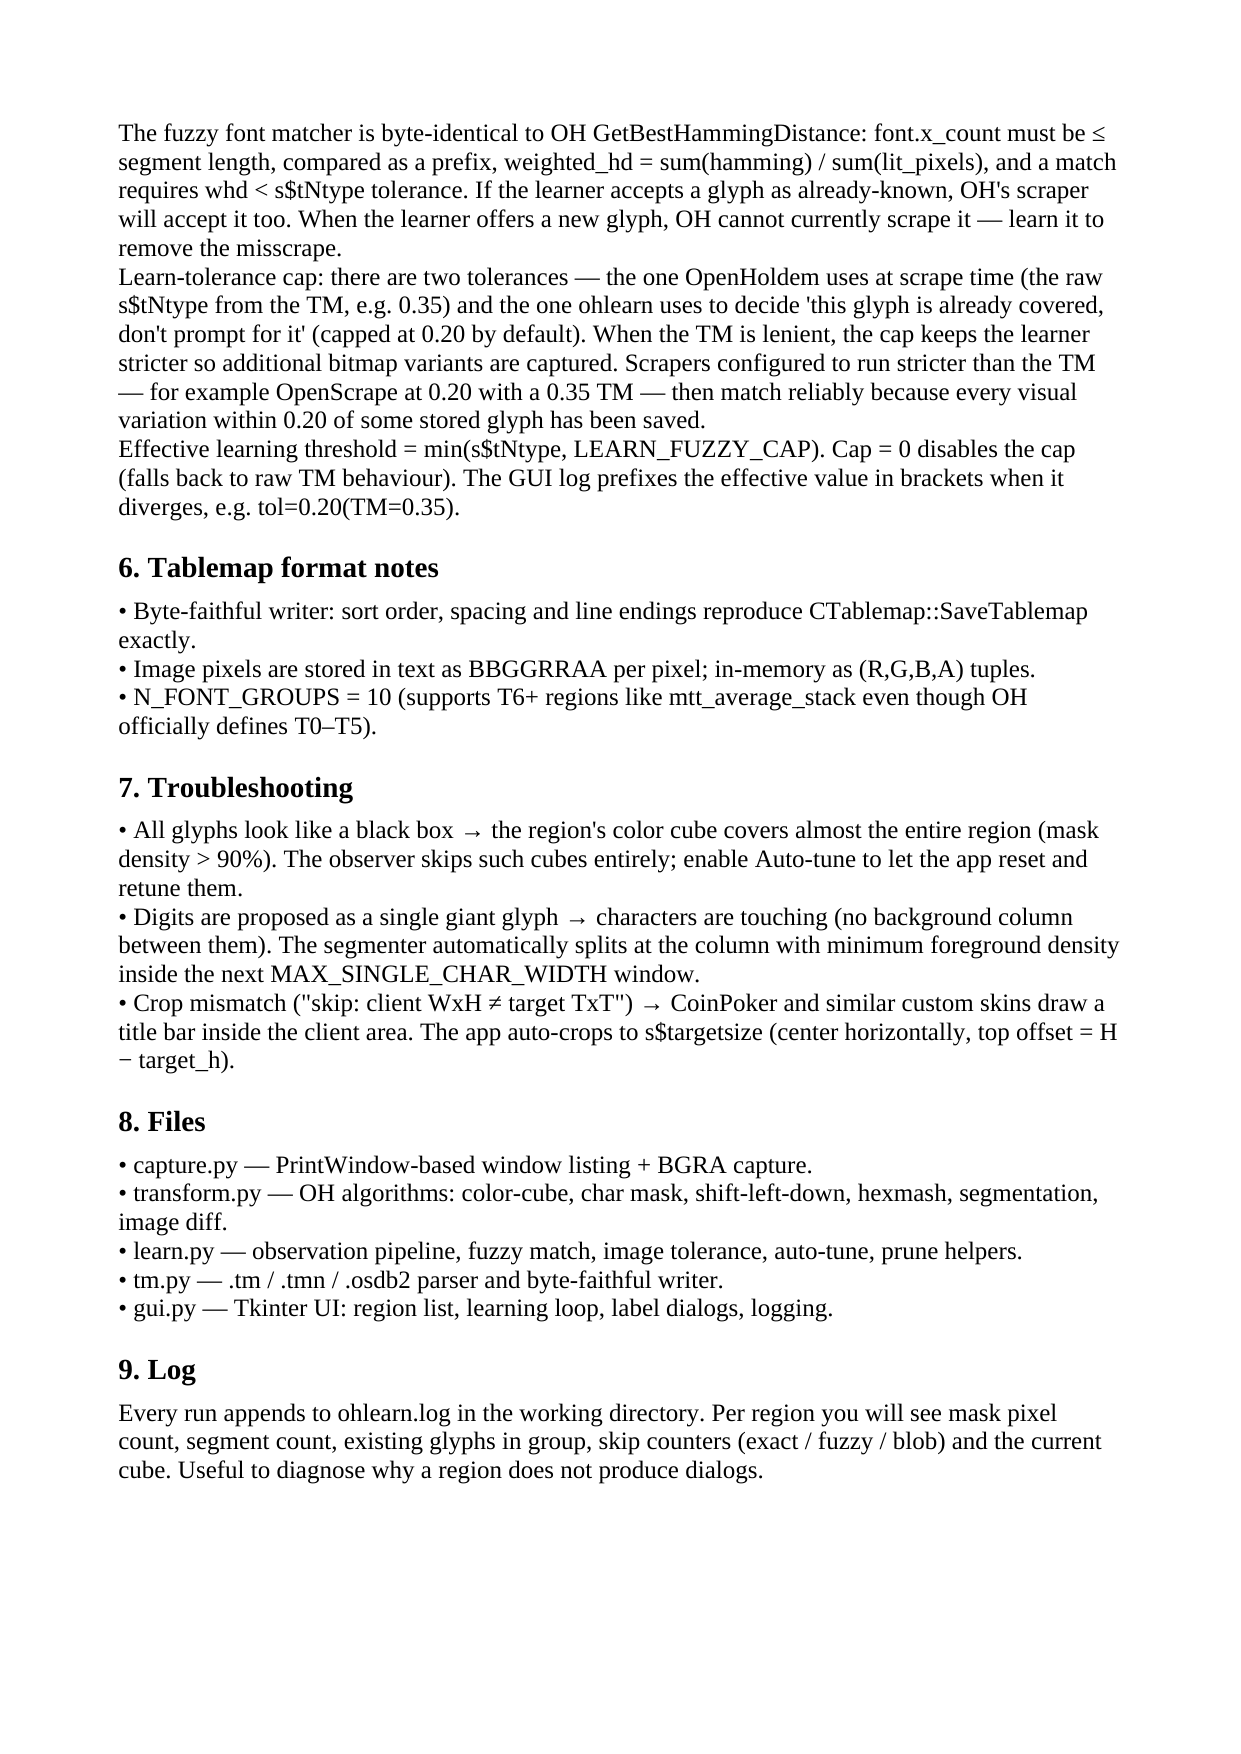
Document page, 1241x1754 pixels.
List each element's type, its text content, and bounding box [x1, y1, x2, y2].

text Effective learning threshold = min(s$tNtype, LEARN_FUZZY_CAP). Cap = 0 disables the cap (falls back to raw TM behaviour). The GUI log prefixes the effective value in brackets when it diverges, e.g. tol=0.20(TM=0.35). [118, 434, 1122, 521]
text Every run appends to ohlearn.log in the working directory. Per region you will see mask pixel count, segment count, existing glyphs in group, skip counters (exact / fuzzy / blob) and the current cube. Useful to diagnose why a region does not produce dialogs. [118, 1398, 1122, 1484]
text • N_FONT_GROUPS = 10 (supports T6+ regions like mtt_average_stack even though OH officially defines T0–T5). [118, 682, 1122, 740]
text Learn-tolerance cap: there are two tolerances — the one OpenHoldem uses at scrape time (the raw s$tNtype from the TM, e.g. 0.35) and the one ohlearn uses to decide 'this glyph is already covered, don't prompt for it' (capped at 0.20 by default). When the TM is lenient, the cap keeps the learner stricter so additional bitmap variants are captured. Scrapers configured to run stricter than the TM — for example OpenScrape at 0.20 with a 0.35 TM — then match reliably because every visual variation within 0.20 of some stored glyph has been saved. [118, 262, 1122, 434]
text • capture.py — PrintWindow-based window listing + BGRA capture. [118, 1150, 1122, 1178]
text The fuzzy font matcher is byte-identical to OH GetBestHammingDistance: font.x_count must be ≤ segment length, compared as a prefix, weighted_hd = sum(hamming) / sum(lit_pixels), and a match requires whd < s$tNtype tolerance. If the learner accepts a glyph as already-known, OH's scraper will accept it too. When the learner offers a new glyph, OH cannot currently scrape it — learn it to remove the misscrape. [118, 118, 1122, 262]
subtitle 7. Troubleshooting [118, 770, 1122, 803]
text • Digits are proposed as a single giant glyph → characters are touching (no background column between them). The segmenter automatically splits at the column with minimum foreground density inside the next MAX_SINGLE_CHAR_WIDTH window. [118, 902, 1122, 988]
text • learn.py — observation pipeline, fuzzy match, image tolerance, auto-tune, prune helpers. [118, 1236, 1122, 1265]
text • gui.py — Tkinter UI: region list, learning loop, label dialogs, logging. [118, 1293, 1122, 1322]
text • tm.py — .tm / .tmn / .osdb2 parser and byte-faithful writer. [118, 1265, 1122, 1293]
subtitle 8. Files [118, 1104, 1122, 1138]
text • transform.py — OH algorithms: color-cube, char mask, shift-left-down, hexmash, segmentation, image diff. [118, 1178, 1122, 1236]
subtitle 6. Tablemap format notes [118, 551, 1122, 584]
text • Image pixels are stored in text as BBGGRRAA per pixel; in-memory as (R,G,B,A) tuples. [118, 654, 1122, 682]
subtitle 9. Log [118, 1352, 1122, 1386]
text • Byte-faithful writer: sort order, spacing and line endings reproduce CTablemap::SaveTablemap exactly. [118, 596, 1122, 654]
text • All glyphs look like a black box → the region's color cube covers almost the entire region (mask density > 90%). The observer skips such cubes entirely; enable Auto-tune to let the app reset and retune them. [118, 815, 1122, 902]
text • Crop mismatch ("skip: client WxH ≠ target TxT") → CoinPoker and similar custom skins draw a title bar inside the client area. The app auto-crops to s$targetsize (center horizontally, top offset = H − target_h). [118, 988, 1122, 1074]
